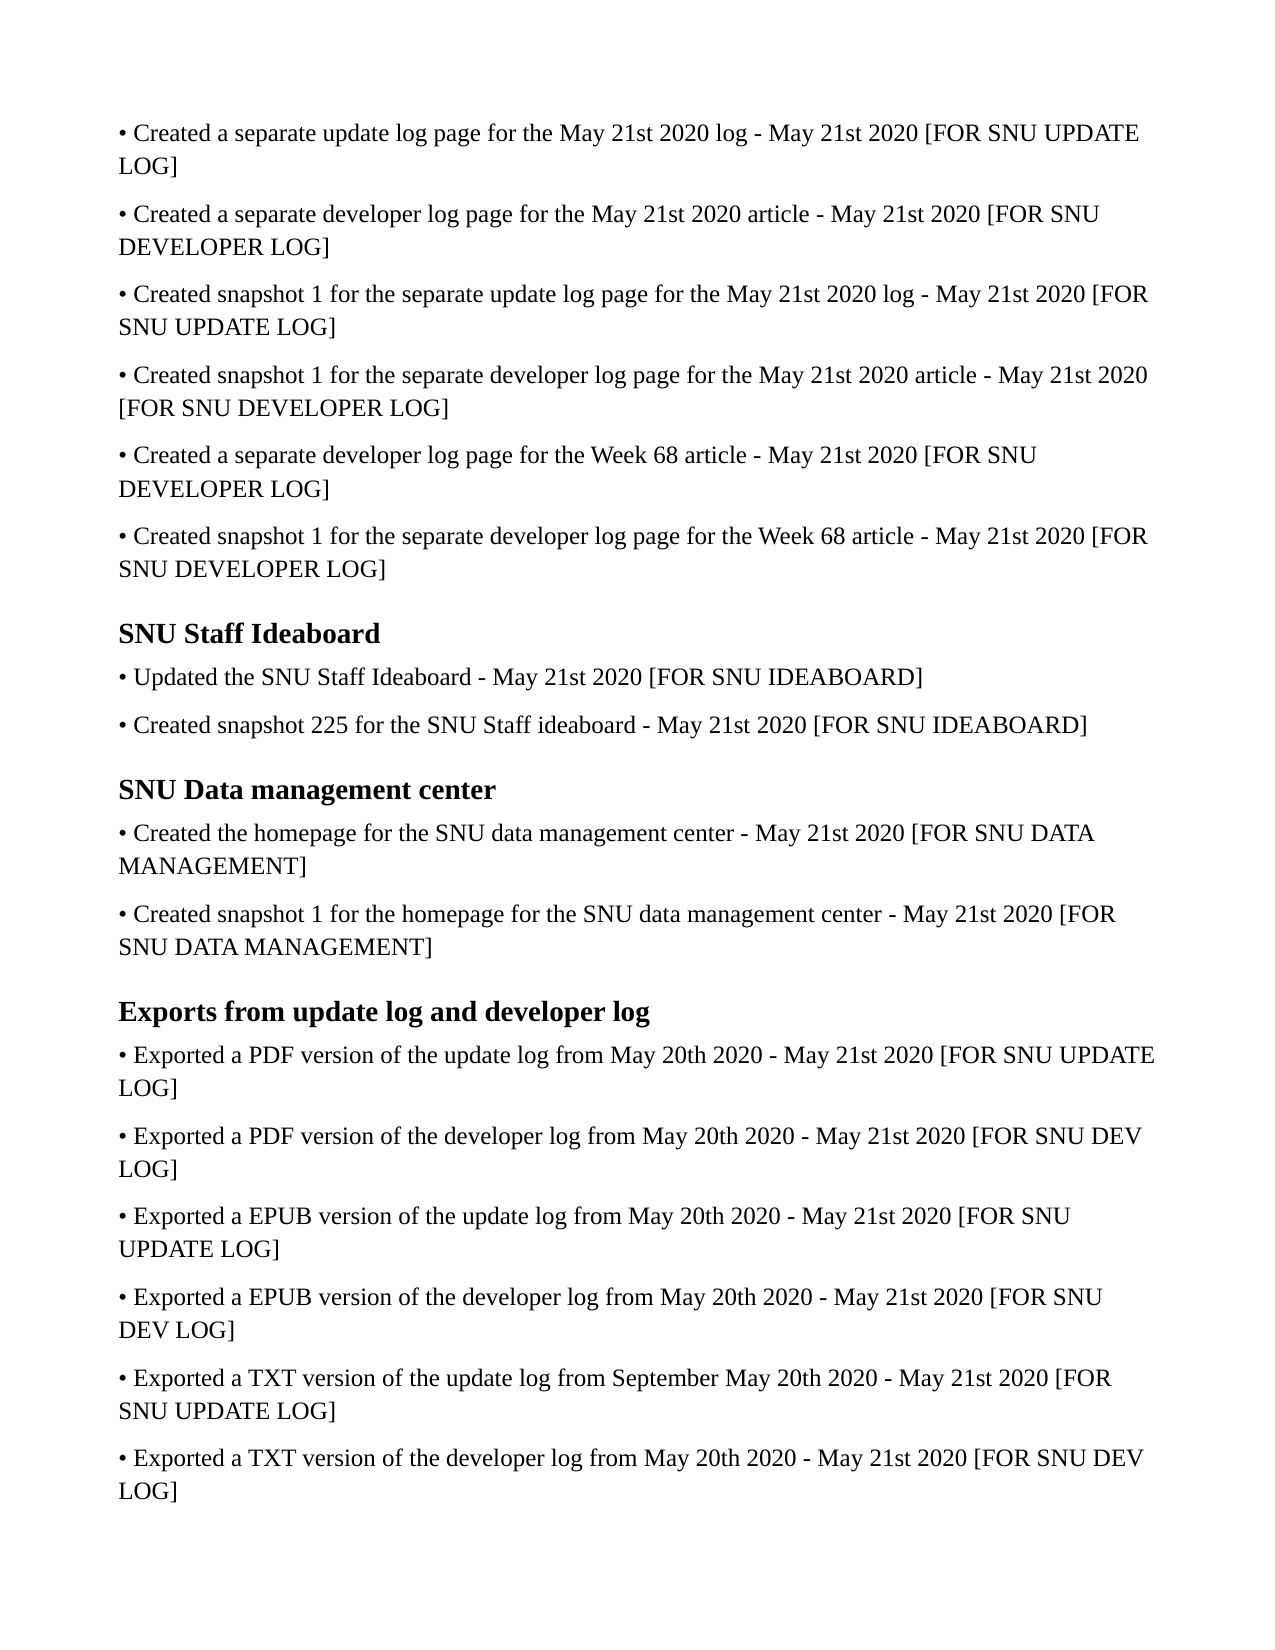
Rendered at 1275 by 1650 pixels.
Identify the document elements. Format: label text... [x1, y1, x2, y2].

text • Created snapshot 1 for the separate developer log page for the May 21st 2020 article - May 21st 2020 [FOR SNU DEVELOPER LOG] [118, 360, 1157, 422]
text • Exported a PDF version of the update log from May 20th 2020 - May 21st 2020 [FOR SNU UPDATE LOG] [118, 1040, 1157, 1102]
text • Exported a PDF version of the developer log from May 20th 2020 - May 21st 2020 [FOR SNU DEV LOG] [118, 1121, 1157, 1183]
text • Exported a TXT version of the update log from September May 20th 2020 - May 21st 2020 [FOR SNU UPDATE LOG] [118, 1363, 1157, 1424]
text • Created a separate developer log page for the Week 68 article - May 21st 2020 [FOR SNU DEVELOPER LOG] [118, 441, 1157, 502]
text • Created snapshot 1 for the separate update log page for the May 21st 2020 log - May 21st 2020 [FOR SNU UPDATE LOG] [118, 279, 1157, 341]
text • Created a separate developer log page for the May 21st 2020 article - May 21st 2020 [FOR SNU DEVELOPER LOG] [118, 199, 1157, 261]
subtitle SNU Staff Ideaboard [118, 616, 1157, 650]
text • Updated the SNU Staff Ideaboard - May 21st 2020 [FOR SNU IDEABOARD] [118, 662, 1157, 691]
text • Created snapshot 225 for the SNU Staff ideaboard - May 21st 2020 [FOR SNU IDEABOARD] [118, 710, 1157, 739]
text • Created the homepage for the SNU data management center - May 21st 2020 [FOR SNU DATA MANAGEMENT] [118, 818, 1157, 880]
subtitle SNU Data management center [118, 772, 1157, 806]
text • Created snapshot 1 for the separate developer log page for the Week 68 article - May 21st 2020 [FOR SNU DEVELOPER LOG] [118, 521, 1157, 583]
text • Exported a TXT version of the developer log from May 20th 2020 - May 21st 2020 [FOR SNU DEV LOG] [118, 1443, 1157, 1505]
text • Exported a EPUB version of the update log from May 20th 2020 - May 21st 2020 [FOR SNU UPDATE LOG] [118, 1201, 1157, 1263]
text • Created a separate update log page for the May 21st 2020 log - May 21st 2020 [FOR SNU UPDATE LOG] [118, 118, 1157, 180]
text • Created snapshot 1 for the homepage for the SNU data management center - May 21st 2020 [FOR SNU DATA MANAGEMENT] [118, 899, 1157, 961]
text • Exported a EPUB version of the developer log from May 20th 2020 - May 21st 2020 [FOR SNU DEV LOG] [118, 1282, 1157, 1344]
subtitle Exports from update log and developer log [118, 994, 1157, 1028]
